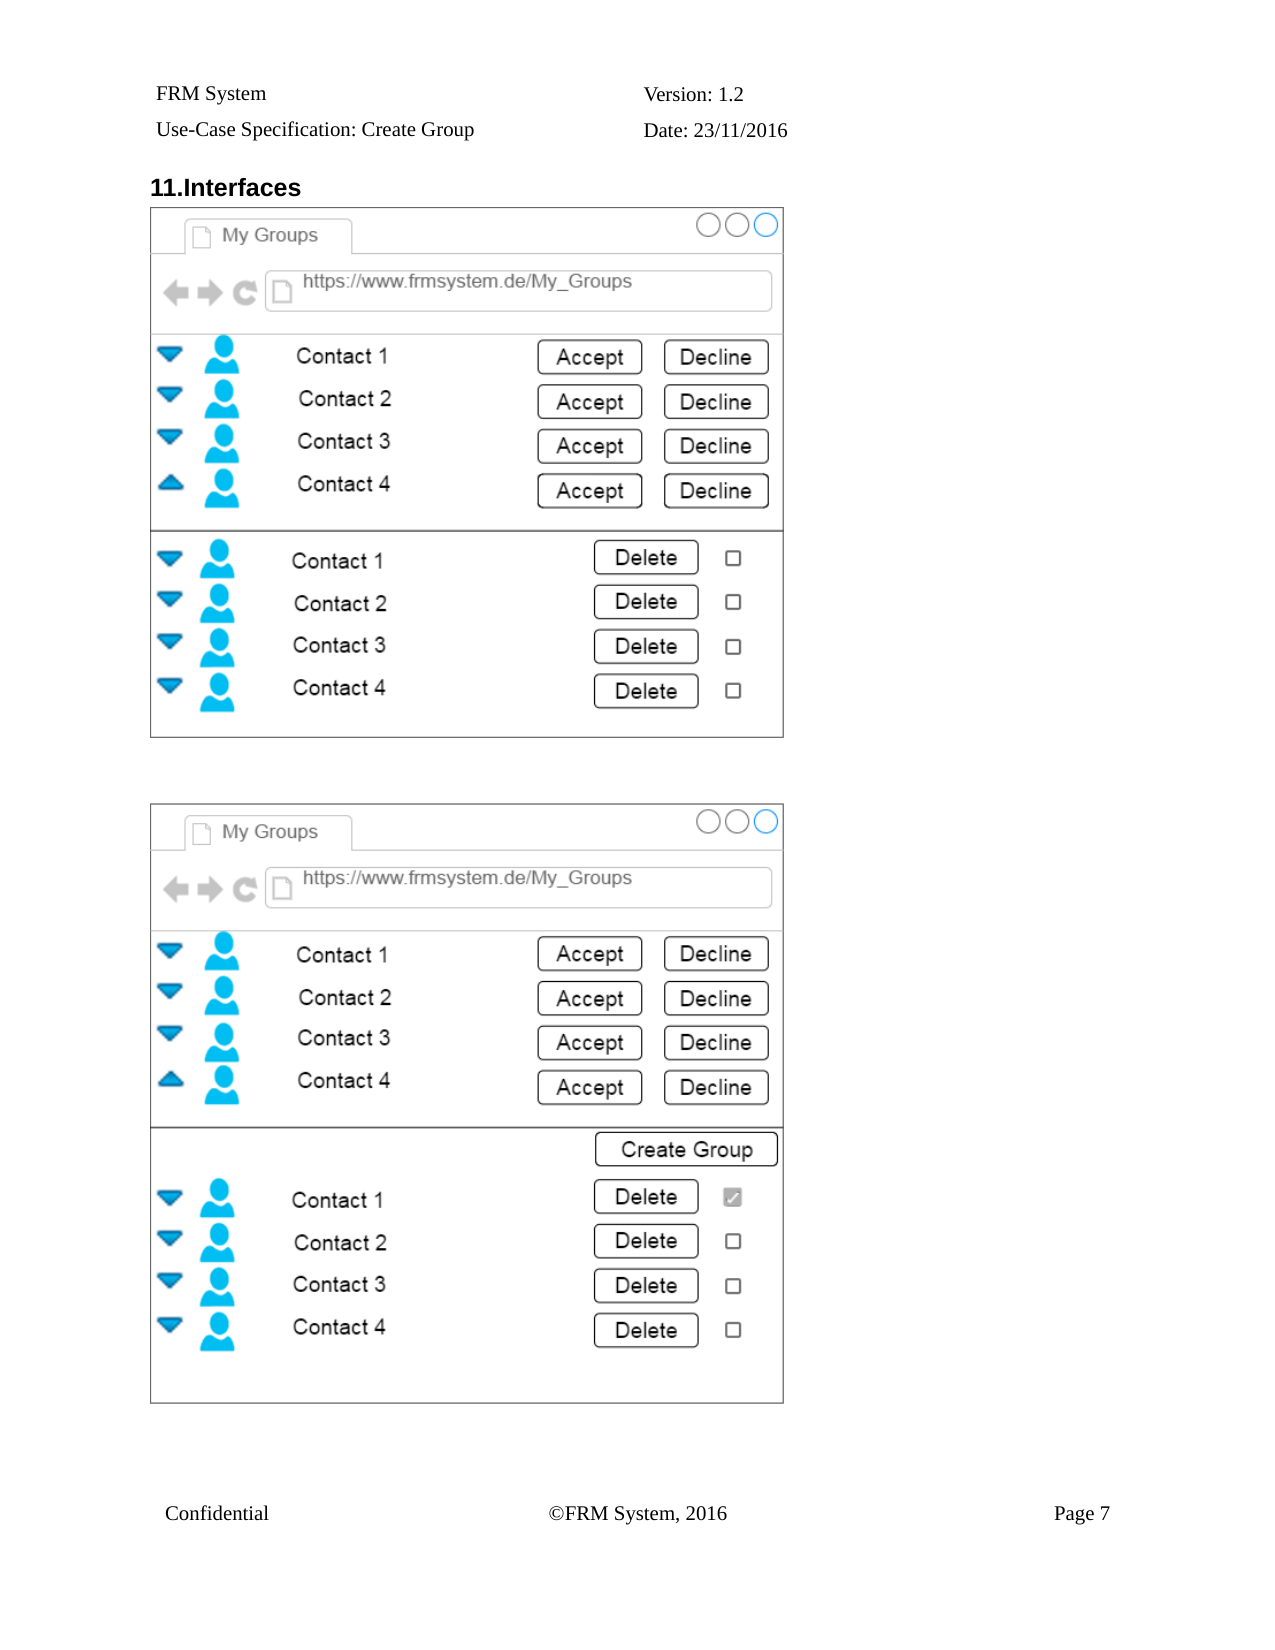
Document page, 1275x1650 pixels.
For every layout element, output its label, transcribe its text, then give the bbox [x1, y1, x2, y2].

subtitle Interfaces [150, 173, 1125, 202]
